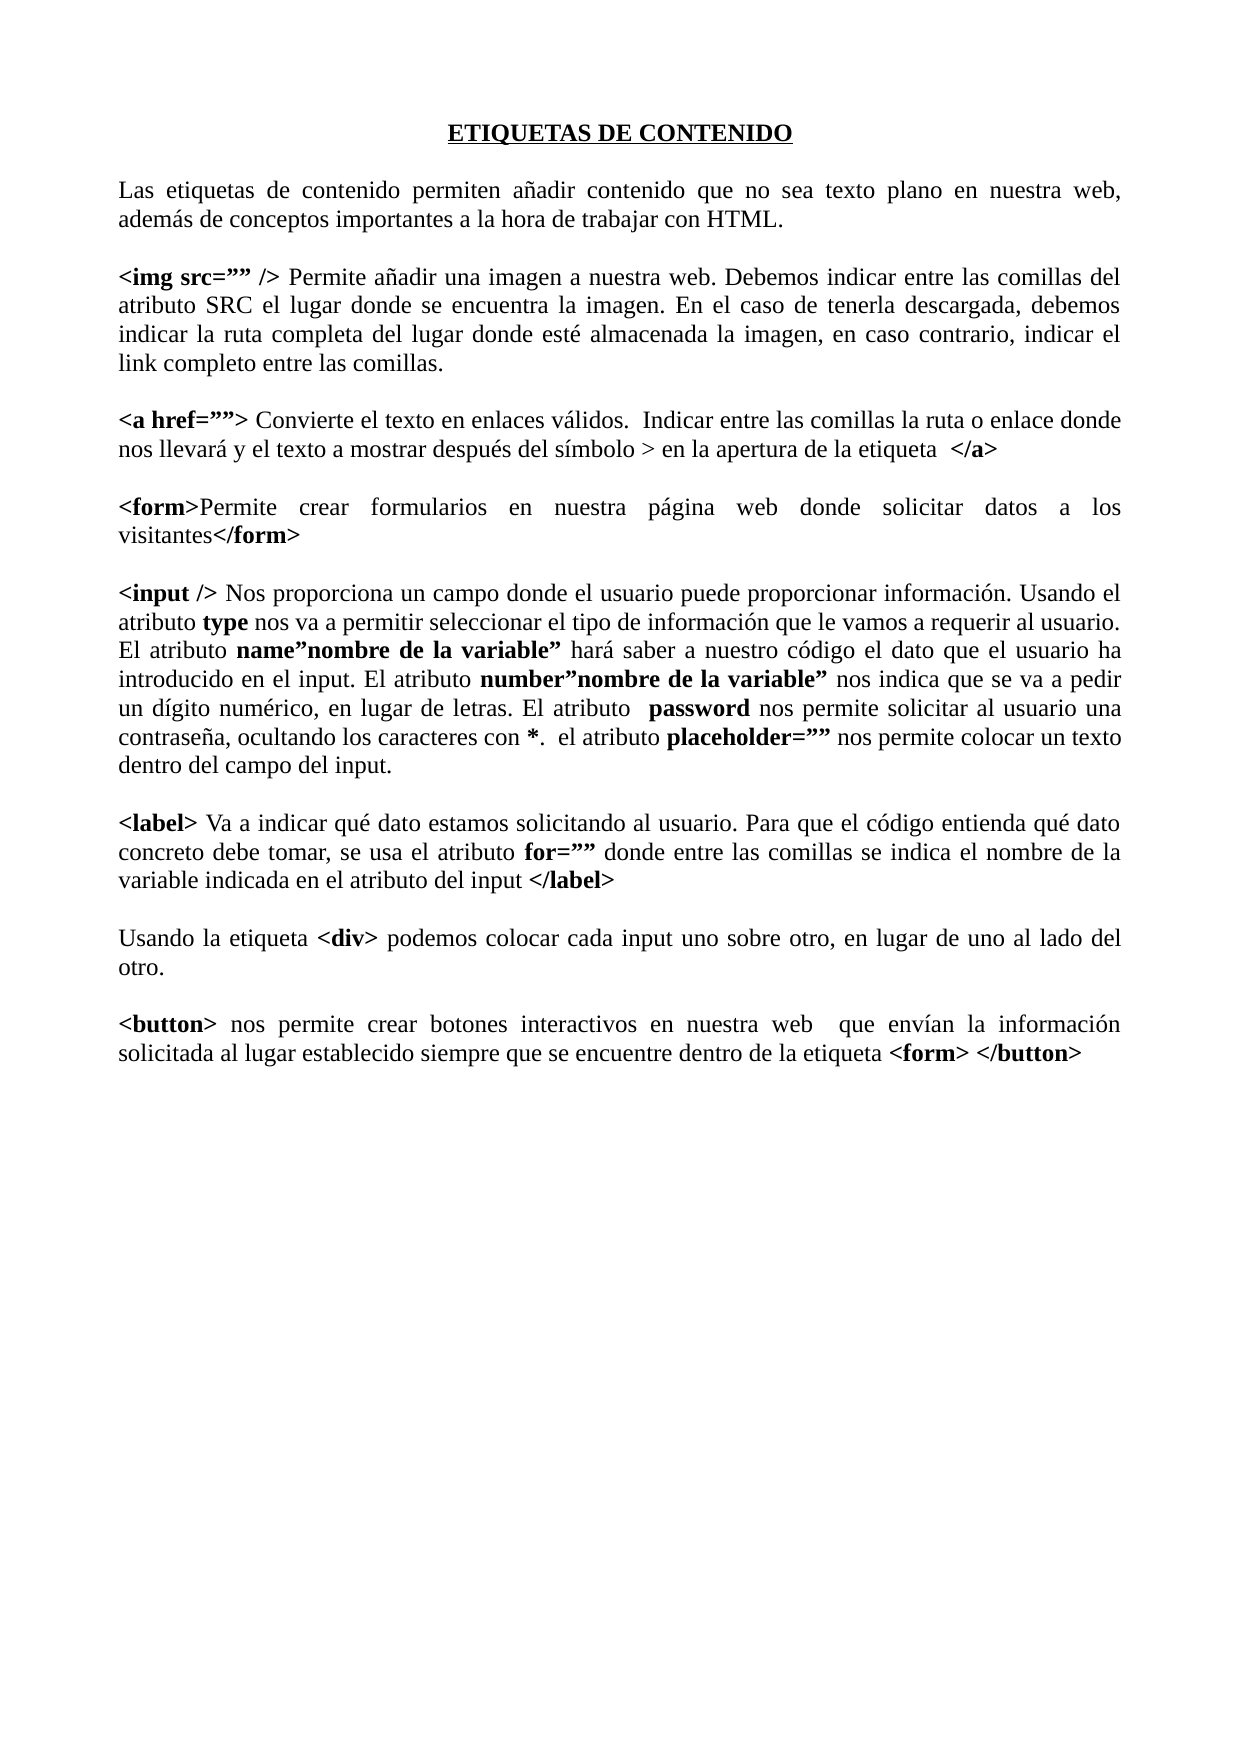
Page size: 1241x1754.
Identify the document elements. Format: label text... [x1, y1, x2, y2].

text <a href=””> Convierte el texto en enlaces válidos. Indicar entre las comillas la ruta o enlace donde nos llevará y el texto a mostrar después del símbolo > en la apertura de la etiqueta </a> [118, 406, 1122, 463]
text ETIQUETAS DE CONTENIDO [118, 118, 1122, 147]
text Usando la etiqueta <div> podemos colocar cada input uno sobre otro, en lugar de uno al lado del otro. [118, 923, 1122, 981]
text <input /> Nos proporciona un campo donde el usuario puede proporcionar información. Usando el atributo type nos va a permitir seleccionar el tipo de información que le vamos a requerir al usuario. El atributo name”nombre de la variable” hará saber a nuestro código el dato que el usuario ha introducido en el input. El atributo number”nombre de la variable” nos indica que se va a pedir un dígito numérico, en lugar de letras. El atributo password nos permite solicitar al usuario una contraseña, ocultando los caracteres con *. el atributo placeholder=”” nos permite colocar un texto dentro del campo del input. [118, 578, 1122, 779]
text Las etiquetas de contenido permiten añadir contenido que no sea texto plano en nuestra web, además de conceptos importantes a la hora de trabajar con HTML. [118, 176, 1122, 233]
text <label> Va a indicar qué dato estamos solicitando al usuario. Para que el código entienda qué dato concreto debe tomar, se usa el atributo for=”” donde entre las comillas se indica el nombre de la variable indicada en el atributo del input </label> [118, 808, 1122, 894]
text <form>Permite crear formularios en nuestra página web donde solicitar datos a los visitantes</form> [118, 492, 1122, 549]
text <img src=”” /> Permite añadir una imagen a nuestra web. Debemos indicar entre las comillas del atributo SRC el lugar donde se encuentra la imagen. En el caso de tenerla descargada, debemos indicar la ruta completa del lugar donde esté almacenada la imagen, en caso contrario, indicar el link completo entre las comillas. [118, 262, 1122, 377]
text <button> nos permite crear botones interactivos en nuestra web que envían la información solicitada al lugar establecido siempre que se encuentre dentro de la etiqueta <form> </button> [118, 1009, 1122, 1067]
